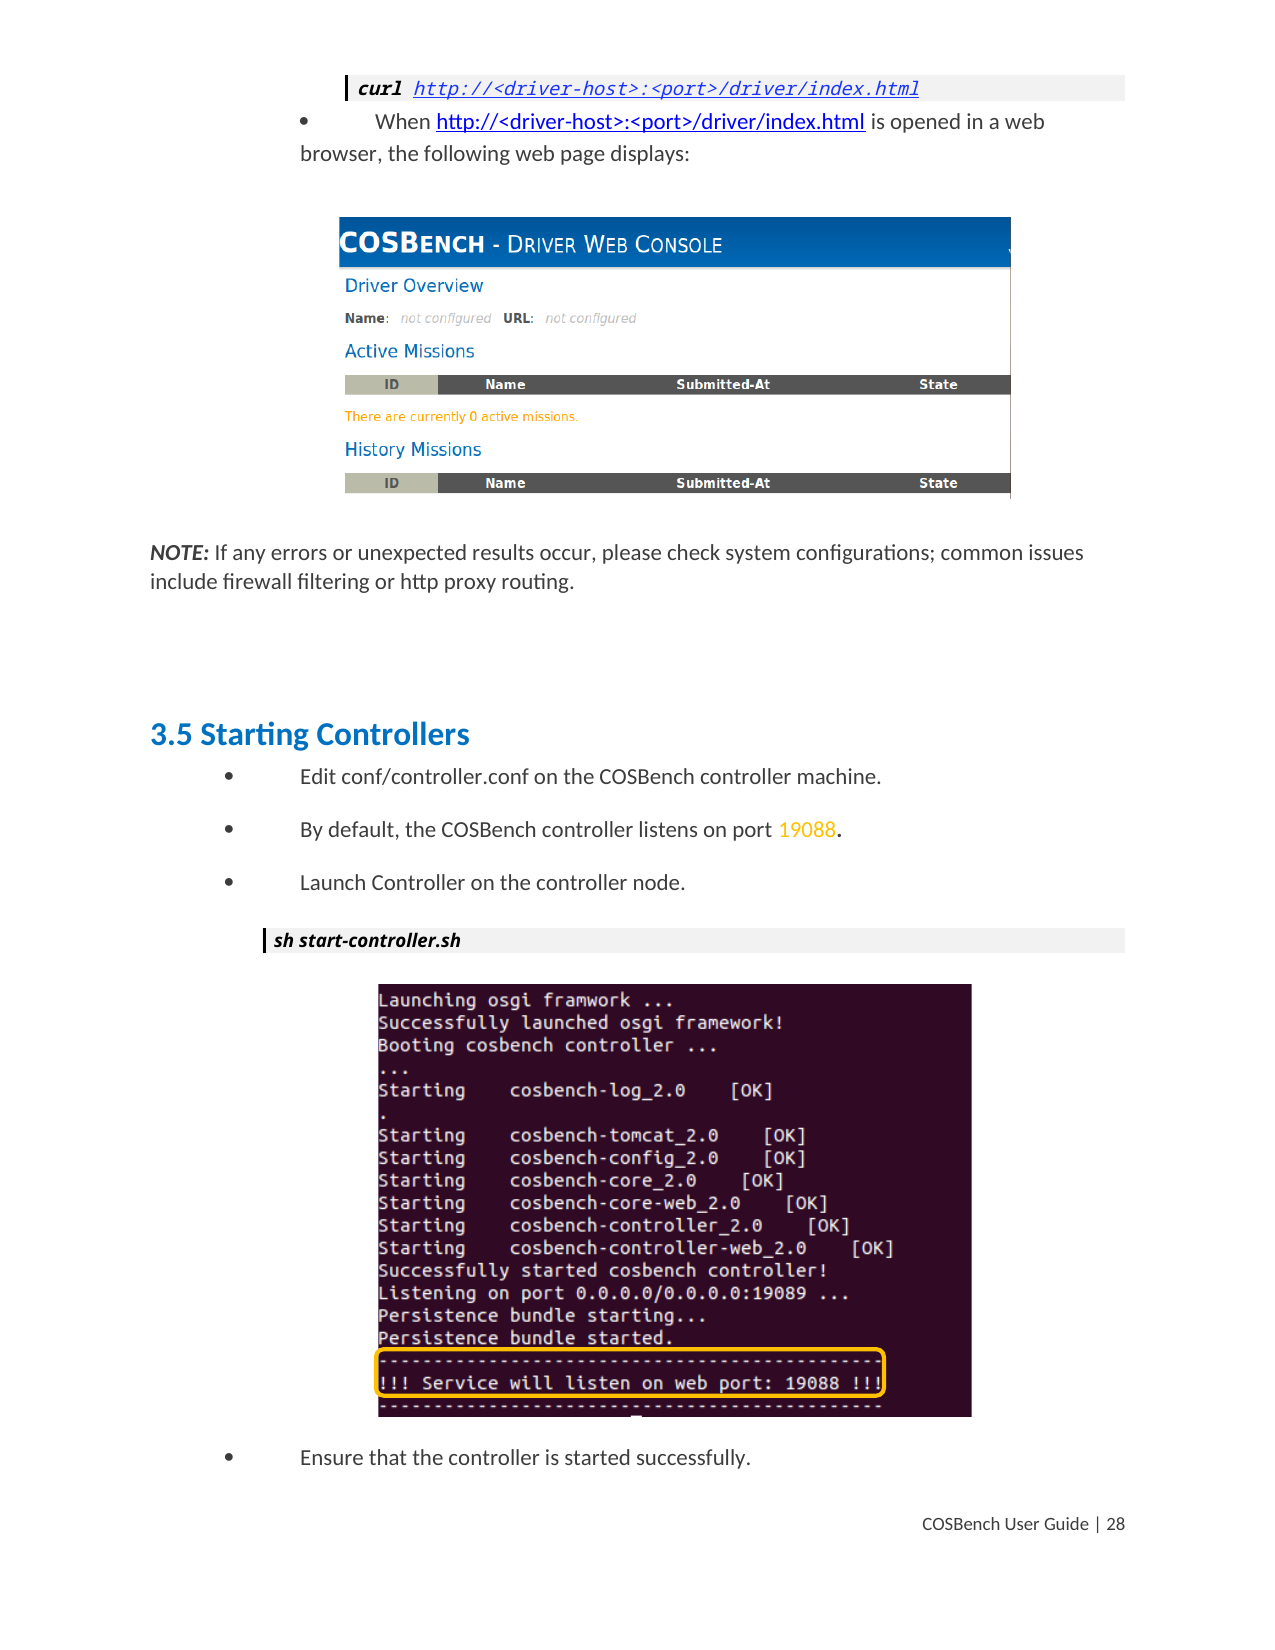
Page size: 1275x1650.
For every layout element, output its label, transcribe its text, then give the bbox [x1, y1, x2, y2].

list By default, the COSBench controller listens on port 19088. [225, 815, 1125, 843]
text curl http://<driver-host>:<port>/driver/index.html [348, 75, 1125, 101]
subtitle Starting Controllers [150, 713, 1125, 754]
list Ensure that the controller is started successfully. [225, 1443, 1125, 1471]
list Edit conf/controller.conf on the COSBench controller machine. [225, 762, 1125, 790]
text sh start-controller.sh [266, 928, 1125, 953]
text NOTE: If any errors or unexpected results occur, please check system configurations; common issues include firewall filtering or http proxy routing. [150, 538, 1125, 595]
list When http://<driver-host>:<port>/driver/index.html is opened in a web browser, the following web page displays: [300, 107, 1125, 167]
list Launch Controller on the controller node. [225, 868, 1125, 896]
